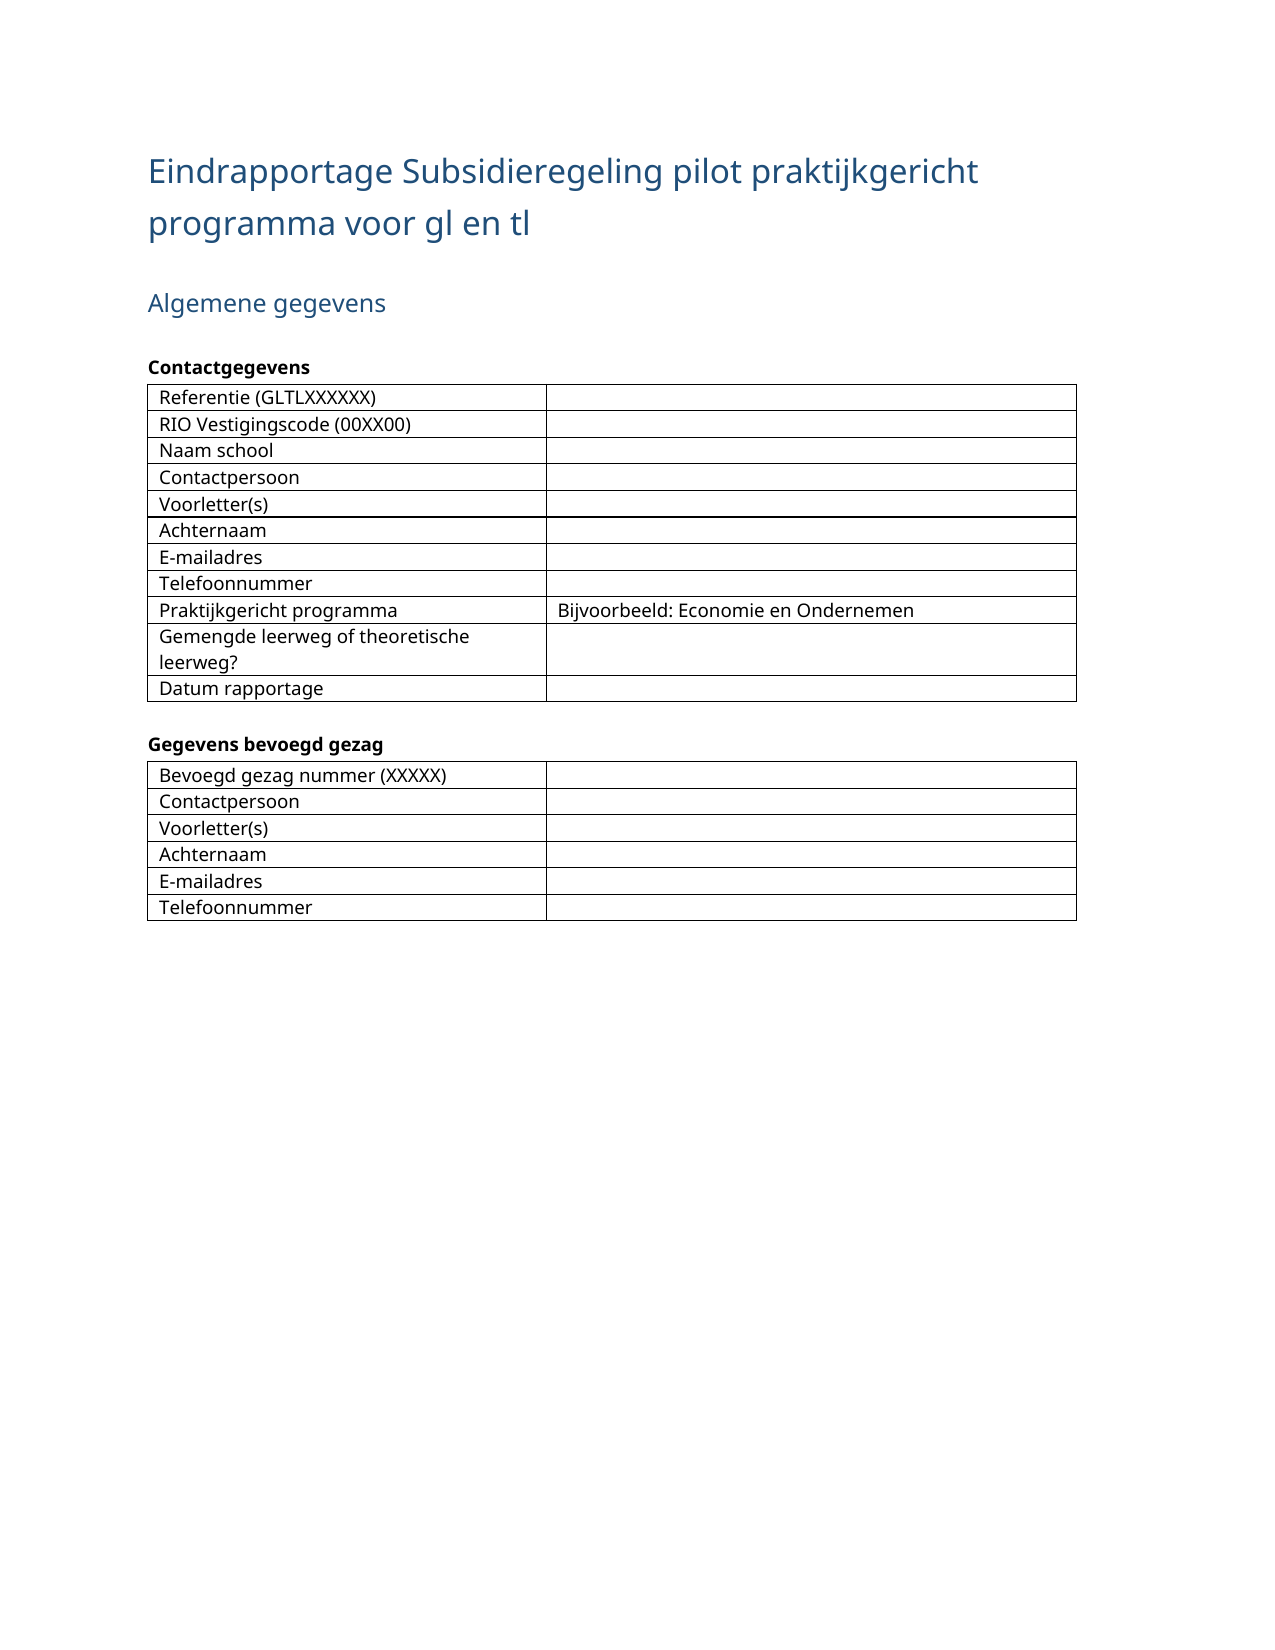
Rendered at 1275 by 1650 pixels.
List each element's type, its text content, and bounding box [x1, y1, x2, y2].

table_cell RIO Vestigingscode (00XX00) [148, 411, 546, 437]
table_cell [547, 624, 1076, 675]
table_cell Gemengde leerweg of theoretische leerweg? [148, 624, 546, 675]
table_cell Voorletter(s) [148, 815, 546, 841]
table_header Referentie (GLTLXXXXXX) [148, 385, 546, 410]
table_cell [547, 491, 1076, 516]
table_header Bevoegd gezag nummer (XXXXX) [148, 762, 546, 787]
table_cell Telefoonnummer [148, 571, 546, 596]
table_cell Achternaam [148, 842, 546, 867]
table_cell [547, 464, 1076, 490]
table_header [547, 762, 1076, 787]
table_cell Datum rapportage [148, 676, 546, 701]
table_cell [547, 789, 1076, 814]
table_cell [547, 842, 1076, 867]
subtitle Eindrapportage Subsidieregeling pilot praktijkgericht programma voor gl en tl [148, 147, 1078, 245]
table_header [547, 385, 1076, 410]
table_cell [547, 518, 1076, 543]
table_cell Naam school [148, 438, 546, 463]
text Gegevens bevoegd gezag [148, 732, 1078, 757]
table_cell Bijvoorbeeld: Economie en Ondernemen [547, 597, 1076, 623]
table_cell [547, 676, 1076, 701]
table_cell [547, 411, 1076, 437]
table_cell Achternaam [148, 518, 546, 543]
table_cell [547, 895, 1076, 920]
table_cell E-mailadres [148, 544, 546, 569]
table_cell [547, 544, 1076, 569]
table_cell Praktijkgericht programma [148, 597, 546, 623]
table_cell [547, 815, 1076, 841]
table_cell E-mailadres [148, 868, 546, 894]
table_cell Contactpersoon [148, 789, 546, 814]
table_cell [547, 868, 1076, 894]
table_cell Telefoonnummer [148, 895, 546, 920]
table_cell [547, 571, 1076, 596]
table_cell [547, 438, 1076, 463]
table_cell Voorletter(s) [148, 491, 546, 516]
subtitle Algemene gegevens [148, 286, 1078, 320]
text Contactgegevens [148, 354, 1078, 380]
table_cell Contactpersoon [148, 464, 546, 490]
